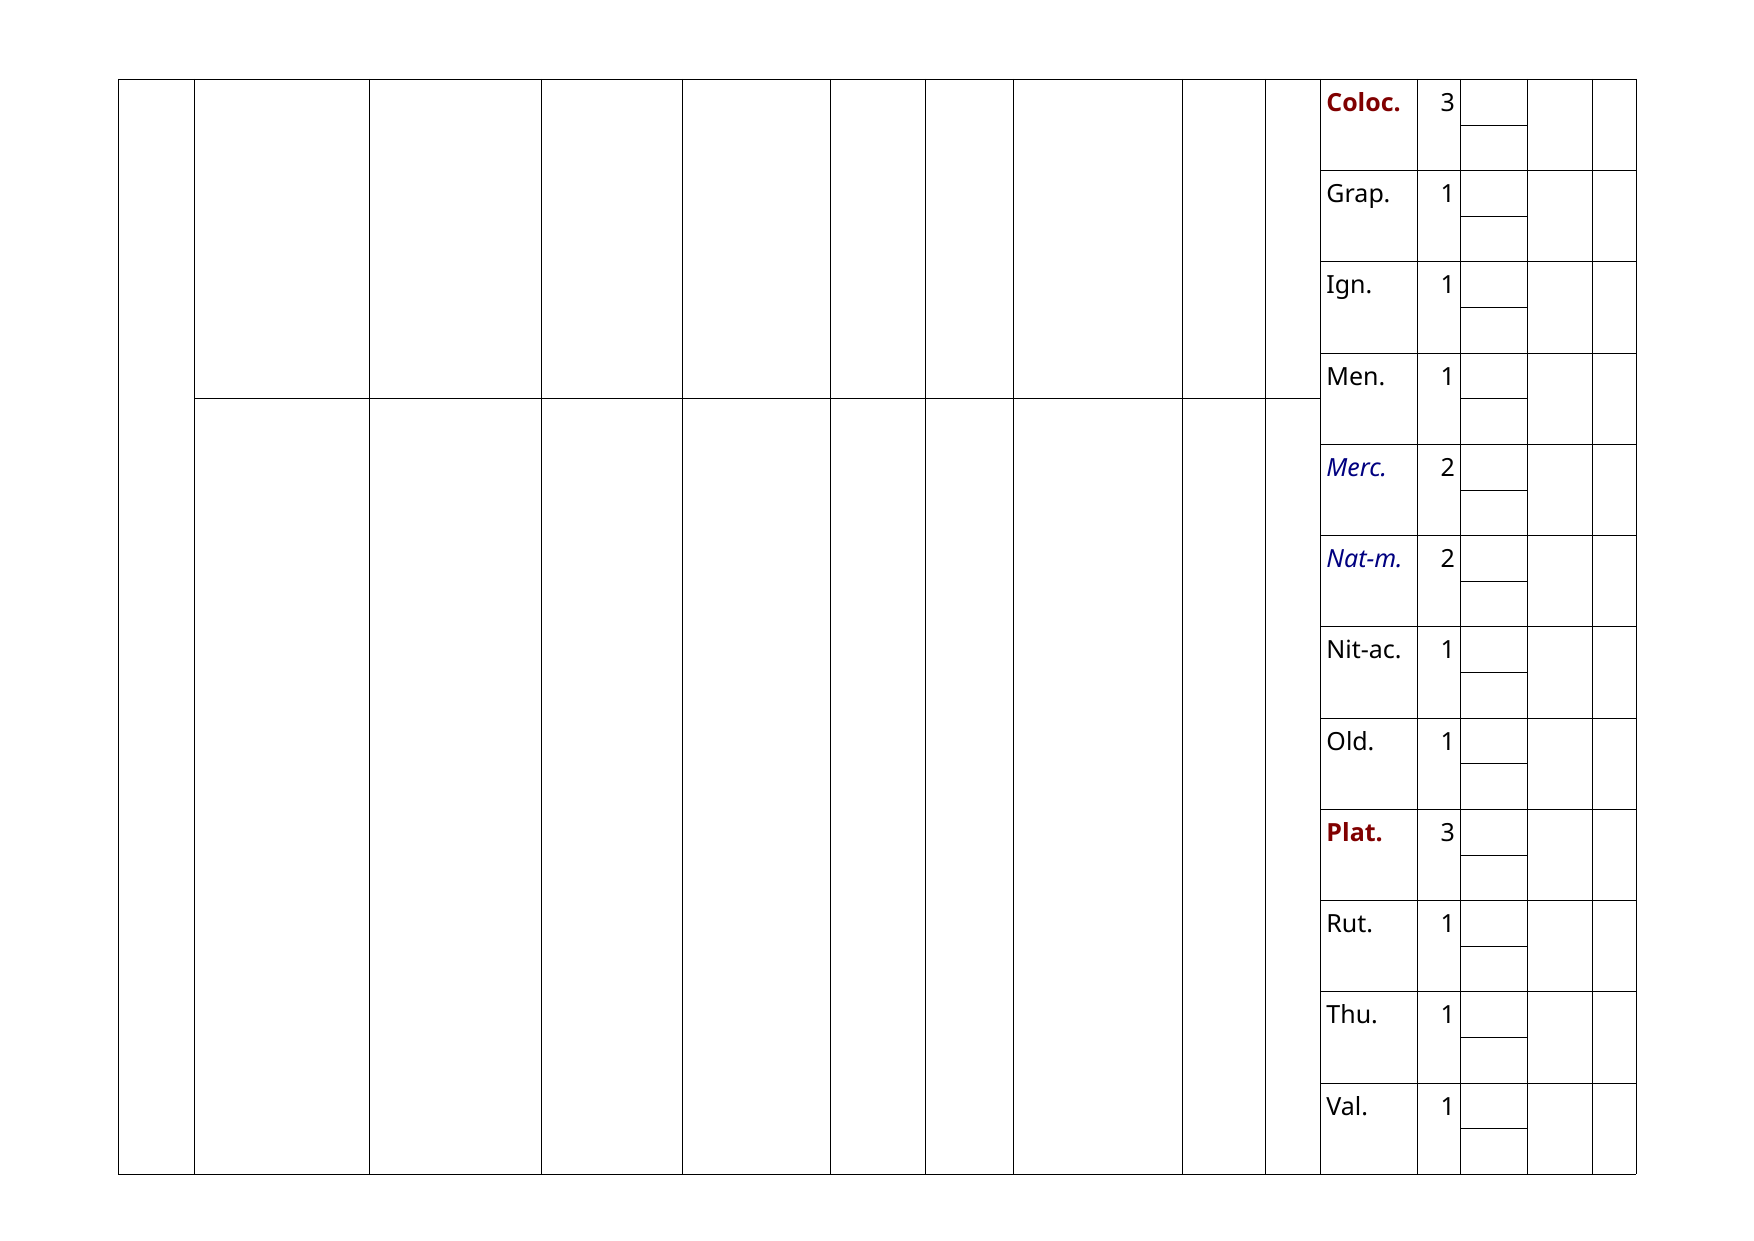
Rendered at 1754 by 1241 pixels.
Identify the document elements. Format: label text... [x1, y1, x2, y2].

table_cell [1593, 80, 1636, 170]
table_cell [926, 80, 1013, 398]
table_cell Val. [1321, 1084, 1417, 1174]
table_cell [1461, 80, 1527, 124]
table_cell [1461, 810, 1527, 854]
table_cell [1593, 719, 1636, 809]
table_cell [1528, 171, 1592, 261]
table_cell 3 [1418, 810, 1460, 900]
table_cell [1461, 901, 1527, 946]
table_cell Old. [1321, 719, 1417, 809]
table_cell [1461, 217, 1527, 261]
table_cell [1528, 1084, 1592, 1174]
table_cell [1461, 308, 1527, 353]
table_cell 1 [1418, 992, 1460, 1083]
table_cell [1461, 1084, 1527, 1128]
table_cell [1014, 399, 1182, 1174]
table_cell [1461, 856, 1527, 900]
table_cell [1528, 80, 1592, 170]
table_cell 1 [1418, 627, 1460, 718]
table_cell 1 [1418, 719, 1460, 809]
table_cell [542, 399, 682, 1174]
table_cell [1593, 354, 1636, 444]
table_cell [1461, 536, 1527, 581]
table_cell 2 [1418, 445, 1460, 535]
table_cell [831, 80, 925, 398]
table_cell 1 [1418, 171, 1460, 261]
table_cell [1593, 171, 1636, 261]
table_cell Thu. [1321, 992, 1417, 1083]
table_cell Nat-m. [1321, 536, 1417, 626]
table_cell [1593, 992, 1636, 1083]
table_cell [1528, 992, 1592, 1083]
table_cell [1461, 947, 1527, 991]
table_cell [1461, 354, 1527, 398]
table_cell Grap. [1321, 171, 1417, 261]
table_cell [1528, 445, 1592, 535]
table_cell [1593, 810, 1636, 900]
table_cell [1593, 1084, 1636, 1174]
table_cell 1 [1418, 901, 1460, 991]
table_cell [1461, 1129, 1527, 1174]
table_cell [1461, 491, 1527, 535]
table_cell [1528, 901, 1592, 991]
table_cell [542, 80, 682, 398]
table_cell [1593, 901, 1636, 991]
table_cell [683, 80, 830, 398]
table_cell [1266, 399, 1320, 1174]
table_cell [1461, 992, 1527, 1037]
table_cell [119, 80, 194, 1174]
table_cell [370, 80, 541, 398]
table_cell [1266, 80, 1320, 398]
table_cell [1461, 1038, 1527, 1083]
table_cell [1014, 80, 1182, 398]
table_cell [926, 399, 1013, 1174]
table_cell [1593, 627, 1636, 718]
table_cell [1461, 126, 1527, 170]
table_cell Nit-ac. [1321, 627, 1417, 718]
table_cell 1 [1418, 262, 1460, 353]
table_cell Merc. [1321, 445, 1417, 535]
table_cell [683, 399, 830, 1174]
table_cell Men. [1321, 354, 1417, 444]
table_cell Plat. [1321, 810, 1417, 900]
table_cell [1528, 627, 1592, 718]
table_cell Rut. [1321, 901, 1417, 991]
table_cell [1461, 764, 1527, 809]
table_cell [1461, 262, 1527, 307]
table_cell Coloc. [1321, 80, 1417, 170]
table_cell [195, 80, 369, 398]
table_cell 1 [1418, 354, 1460, 444]
table_cell [1593, 445, 1636, 535]
table_cell [1593, 536, 1636, 626]
table_cell 3 [1418, 80, 1460, 170]
table_cell [1593, 262, 1636, 353]
table_cell 1 [1418, 1084, 1460, 1174]
table_cell [1528, 262, 1592, 353]
table_cell [1461, 399, 1527, 444]
table_cell [1528, 354, 1592, 444]
table_cell [1461, 627, 1527, 672]
table_cell [1461, 719, 1527, 763]
table_cell 2 [1418, 536, 1460, 626]
table_cell [1183, 80, 1265, 398]
table_cell Ign. [1321, 262, 1417, 353]
table_cell [1461, 171, 1527, 216]
table_cell [1528, 536, 1592, 626]
table_cell [195, 399, 369, 1174]
table_cell [1461, 445, 1527, 489]
table_cell [1528, 810, 1592, 900]
table_cell [1183, 399, 1265, 1174]
table_cell [1528, 719, 1592, 809]
table_cell [1461, 582, 1527, 626]
table_cell [831, 399, 925, 1174]
table_cell [370, 399, 541, 1174]
table_cell [1461, 673, 1527, 718]
